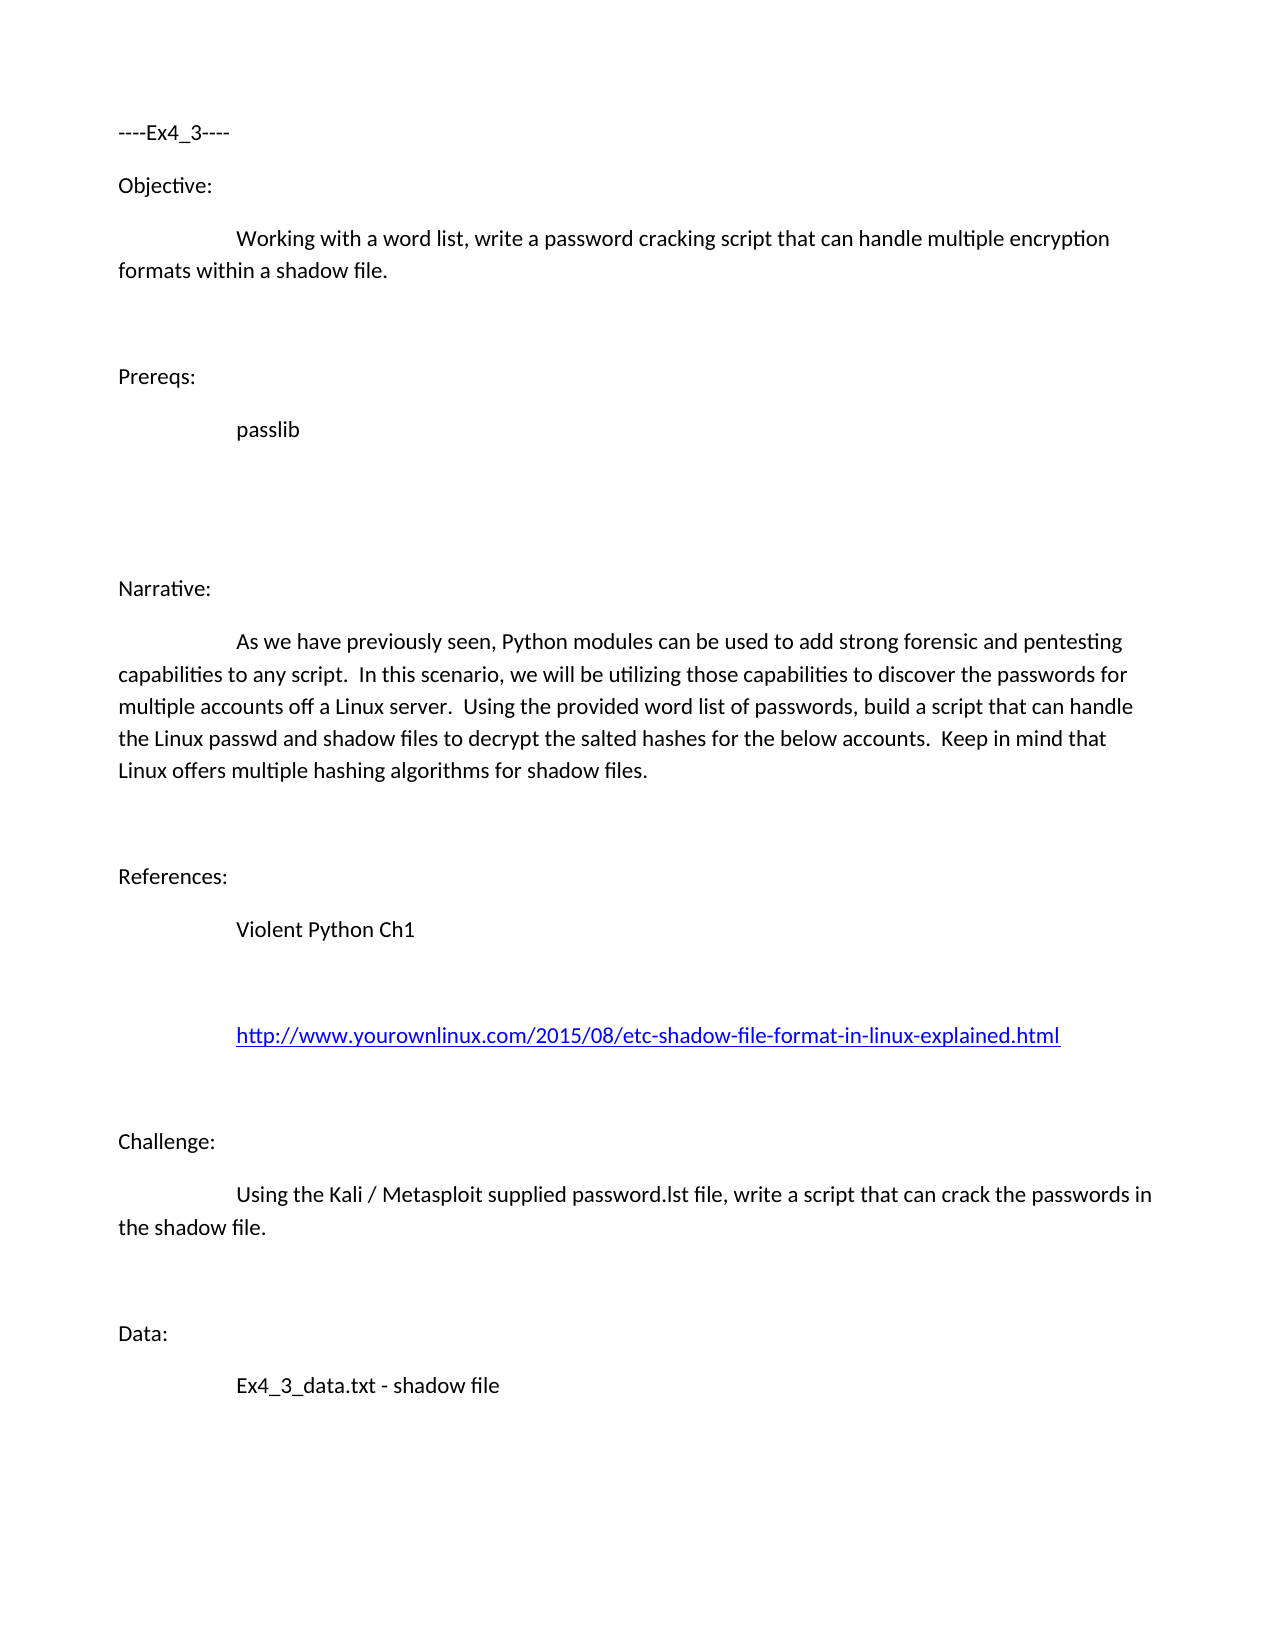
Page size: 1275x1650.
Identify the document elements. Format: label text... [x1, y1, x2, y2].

text Challenge: [118, 1127, 1157, 1155]
text Working with a word list, write a password cracking script that can handle multiple encryption formats within a shadow file. [118, 224, 1157, 284]
text Data: [118, 1319, 1157, 1347]
text Violent Python Ch1 [118, 915, 1157, 943]
text Objective: [118, 171, 1157, 199]
text References: [118, 862, 1157, 890]
text As we have previously seen, Python modules can be used to add strong forensic and pentesting capabilities to any script. In this scenario, we will be utilizing those capabilities to discover the passwords for multiple accounts off a Linux server. Using the provided word list of passwords, build a script that can handle the Linux passwd and shadow files to decrypt the salted hashes for the below accounts. Keep in mind that Linux offers multiple hashing algorithms for shadow files. [118, 627, 1157, 784]
text http://www.yourownlinux.com/2015/08/etc-shadow-file-format-in-linux-explained.html [118, 1021, 1157, 1049]
text Prereqs: [118, 362, 1157, 390]
text ----Ex4_3---- [118, 118, 1157, 146]
text Ex4_3_data.txt - shadow file [118, 1372, 1157, 1400]
text Narrative: [118, 574, 1157, 602]
text Using the Kali / Metasploit supplied password.lst file, write a script that can crack the passwords in the shadow file. [118, 1180, 1157, 1241]
text passlib [118, 415, 1157, 443]
